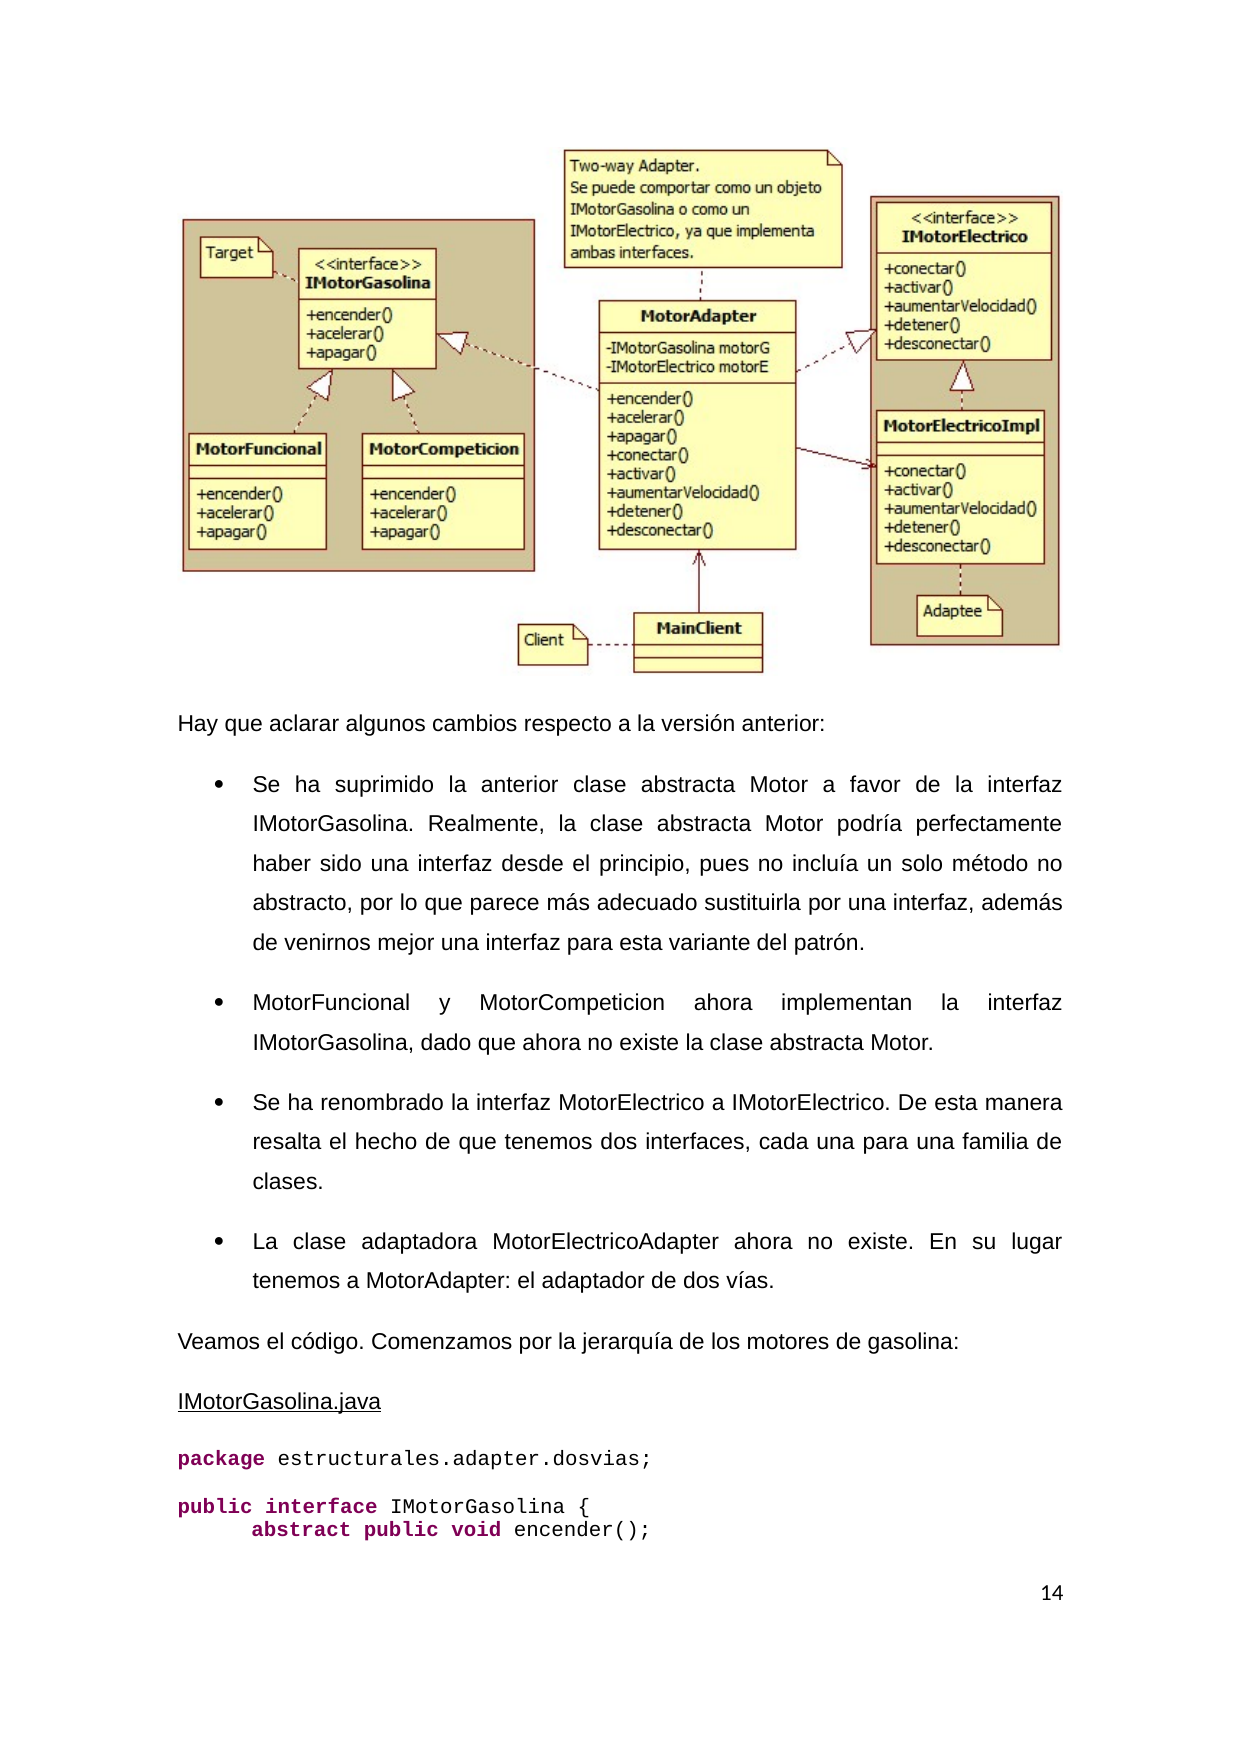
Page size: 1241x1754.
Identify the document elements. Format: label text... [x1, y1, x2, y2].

text abstract public void encender(); [177, 1519, 1063, 1543]
list Se ha suprimido la anterior clase abstracta Motor a favor de la interfaz IMotorGasolina. Realmente, la clase abstracta Motor podría perfectamente haber sido una interfaz desde el principio, pues no incluía un solo método no abstracto, por lo que parece más adecuado sustituirla por una interfaz, además de venirnos mejor una interfaz para esta variante del patrón. [215, 771, 1063, 955]
list Se ha renombrado la interfaz MotorElectrico a IMotorElectrico. De esta manera resalta el hecho de que tenemos dos interfaces, cada una para una familia de clases. [215, 1089, 1063, 1194]
text package estructurales.adapter.dosvias; [177, 1448, 1063, 1472]
list La clase adaptadora MotorElectricoAdapter ahora no existe. En su lugar tenemos a MotorAdapter: el adaptador de dos vías. [215, 1228, 1063, 1294]
text IMotorGasolina.java [177, 1388, 1063, 1414]
picture [177, 147, 1064, 676]
text public interface IMotorGasolina { [177, 1496, 1063, 1519]
list MotorFuncional y MotorCompeticion ahora implementan la interfaz IMotorGasolina, dado que ahora no existe la clase abstracta Motor. [215, 989, 1063, 1055]
text Hay que aclarar algunos cambios respecto a la versión anterior: [177, 710, 1063, 737]
text Veamos el código. Comenzamos por la jerarquía de los motores de gasolina: [177, 1328, 1063, 1354]
